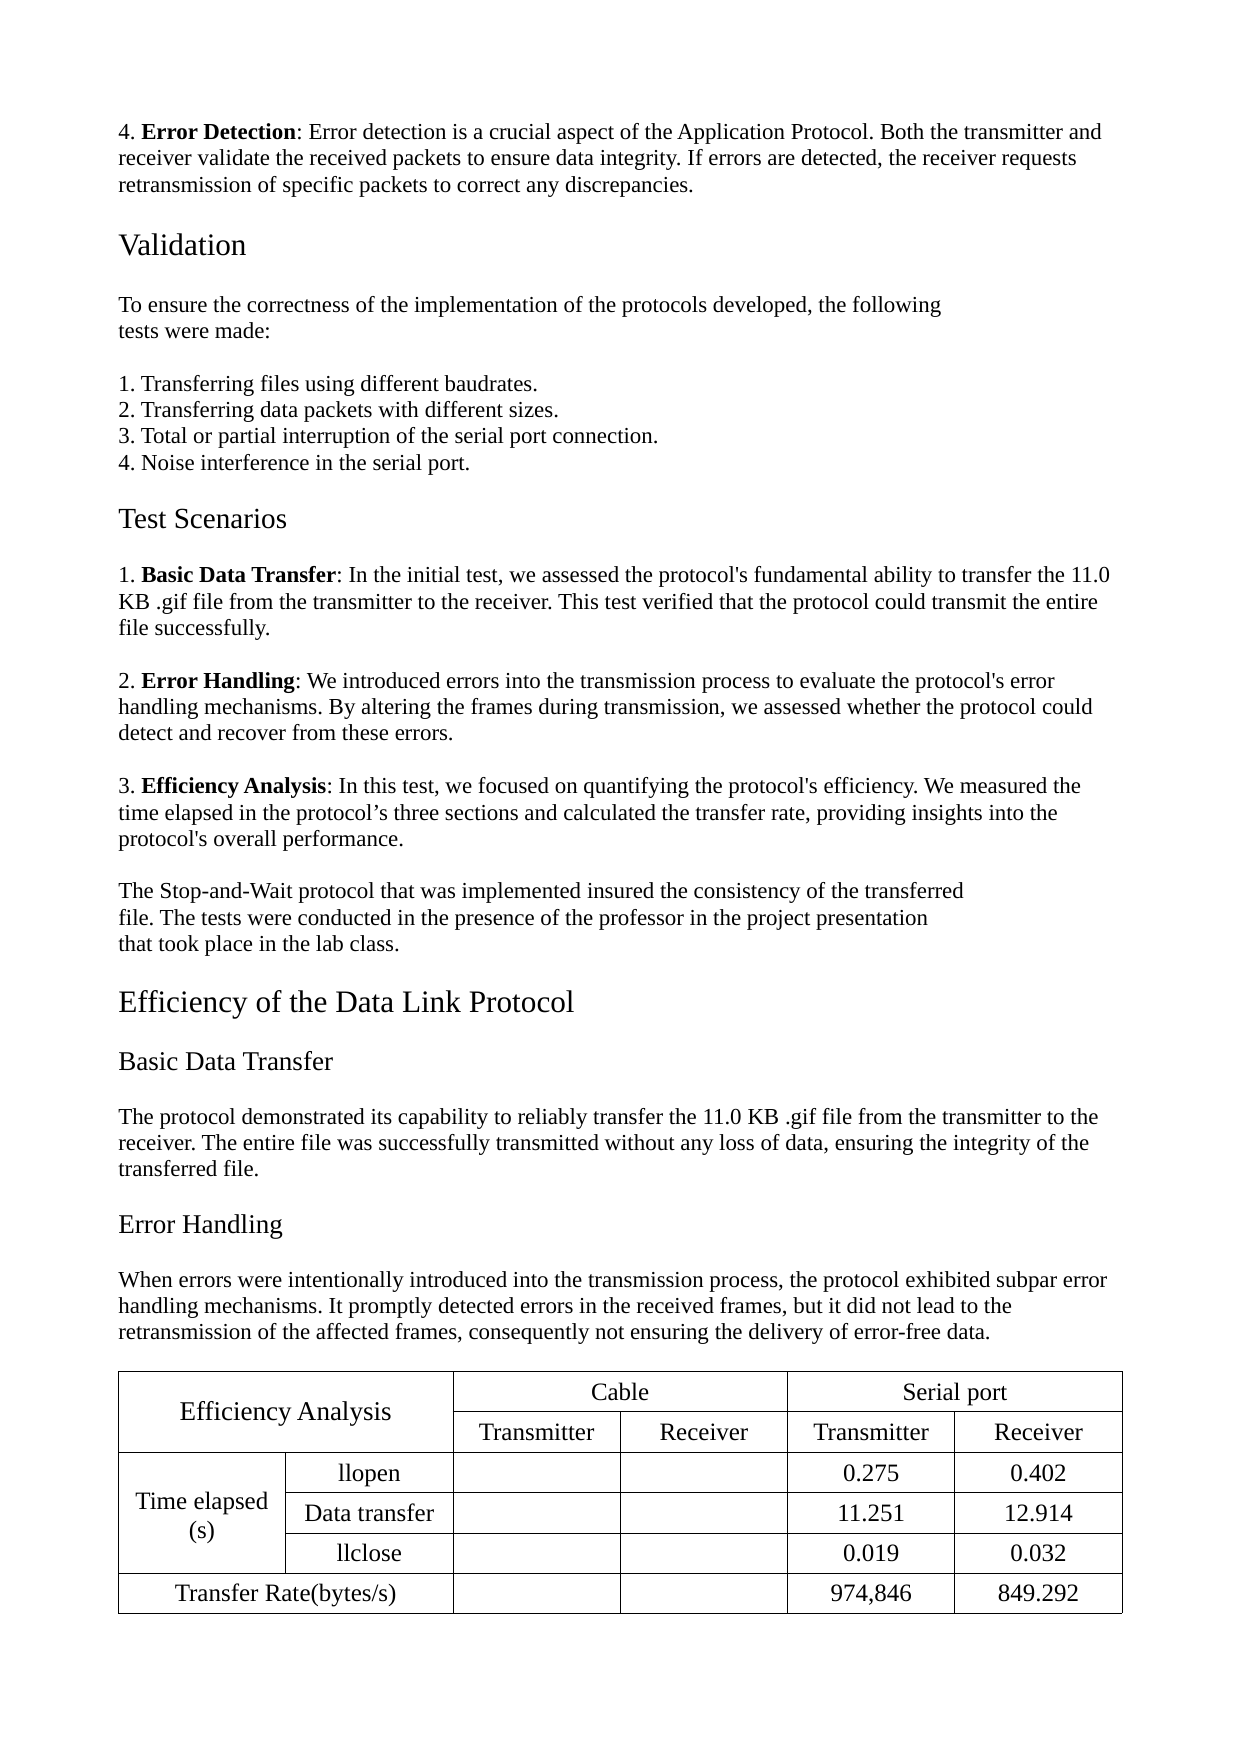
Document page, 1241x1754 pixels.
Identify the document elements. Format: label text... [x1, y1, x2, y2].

table_cell 0.402 [955, 1453, 1122, 1492]
table_header Cable [454, 1372, 787, 1411]
table_cell Transmitter [454, 1412, 620, 1452]
table_cell [454, 1534, 620, 1573]
table_cell [621, 1534, 787, 1573]
table_cell [621, 1453, 787, 1492]
text Test Scenarios [118, 501, 1122, 535]
table_cell Receiver [621, 1412, 787, 1452]
table_cell Receiver [955, 1412, 1122, 1452]
text that took place in the lab class. [118, 930, 1122, 957]
table_cell [454, 1493, 620, 1532]
table_cell [621, 1493, 787, 1532]
text To ensure the correctness of the implementation of the protocols developed, the following [118, 291, 1122, 317]
table_cell [621, 1574, 787, 1613]
text 4. Noise interference in the serial port. [118, 449, 1122, 475]
text When errors were intentionally introduced into the transmission process, the protocol exhibited subpar error handling mechanisms. It promptly detected errors in the received frames, but it did not lead to the retransmission of the affected frames, consequently not ensuring the delivery of error-free data. [118, 1266, 1122, 1345]
table_cell Transmitter [788, 1412, 954, 1452]
text tests were made: [118, 317, 1122, 343]
text The protocol demonstrated its capability to reliably transfer the 11.0 KB .gif file from the transmitter to the receiver. The entire file was successfully transmitted without any loss of data, ensuring the integrity of the transferred file. [118, 1103, 1122, 1182]
text 1. Basic Data Transfer: In the initial test, we assessed the protocol's fundamental ability to transfer the 11.0 KB .gif file from the transmitter to the receiver. This test verified that the protocol could transmit the entire file successfully. [118, 561, 1122, 640]
table_cell llopen [286, 1453, 453, 1492]
table_cell Data transfer [286, 1493, 453, 1532]
text 3. Total or partial interruption of the serial port connection. [118, 422, 1122, 449]
text 1. Transferring files using different baudrates. [118, 370, 1122, 396]
table_cell 12.914 [955, 1493, 1122, 1532]
table_cell [454, 1453, 620, 1492]
table_cell 0.275 [788, 1453, 954, 1492]
text file. The tests were conducted in the presence of the professor in the project presentation [118, 904, 1122, 930]
table_cell [454, 1574, 620, 1613]
text 2. Error Handling: We introduced errors into the transmission process to evaluate the protocol's error handling mechanisms. By altering the frames during transmission, we assessed whether the protocol could detect and recover from these errors. [118, 667, 1122, 746]
text The Stop-and-Wait protocol that was implemented insured the consistency of the transferred [118, 878, 1122, 904]
table_header Serial port [788, 1372, 1122, 1411]
table_cell 0.032 [955, 1534, 1122, 1573]
table_cell 849.292 [955, 1574, 1122, 1613]
table_cell 0.019 [788, 1534, 954, 1573]
text 4. Error Detection: Error detection is a crucial aspect of the Application Protocol. Both the transmitter and receiver validate the received packets to ensure data integrity. If errors are detected, the receiver requests retransmission of specific packets to correct any discrepancies. [118, 118, 1122, 197]
text Basic Data Transfer [118, 1045, 1122, 1076]
text Error Handling [118, 1208, 1122, 1239]
text Validation [118, 226, 1122, 262]
text Efficiency of the Data Link Protocol [118, 983, 1122, 1019]
table_cell Transfer Rate(bytes/s) [119, 1574, 453, 1613]
table_header Efficiency Analysis [119, 1372, 453, 1452]
text 3. Efficiency Analysis: In this test, we focused on quantifying the protocol's efficiency. We measured the time elapsed in the protocol’s three sections and calculated the transfer rate, providing insights into the protocol's overall performance. [118, 772, 1122, 851]
table_cell llclose [286, 1534, 453, 1573]
text 2. Transferring data packets with different sizes. [118, 396, 1122, 422]
table_cell Time elapsed (s) [119, 1453, 285, 1573]
table_cell 974,846 [788, 1574, 954, 1613]
table_cell 11.251 [788, 1493, 954, 1532]
